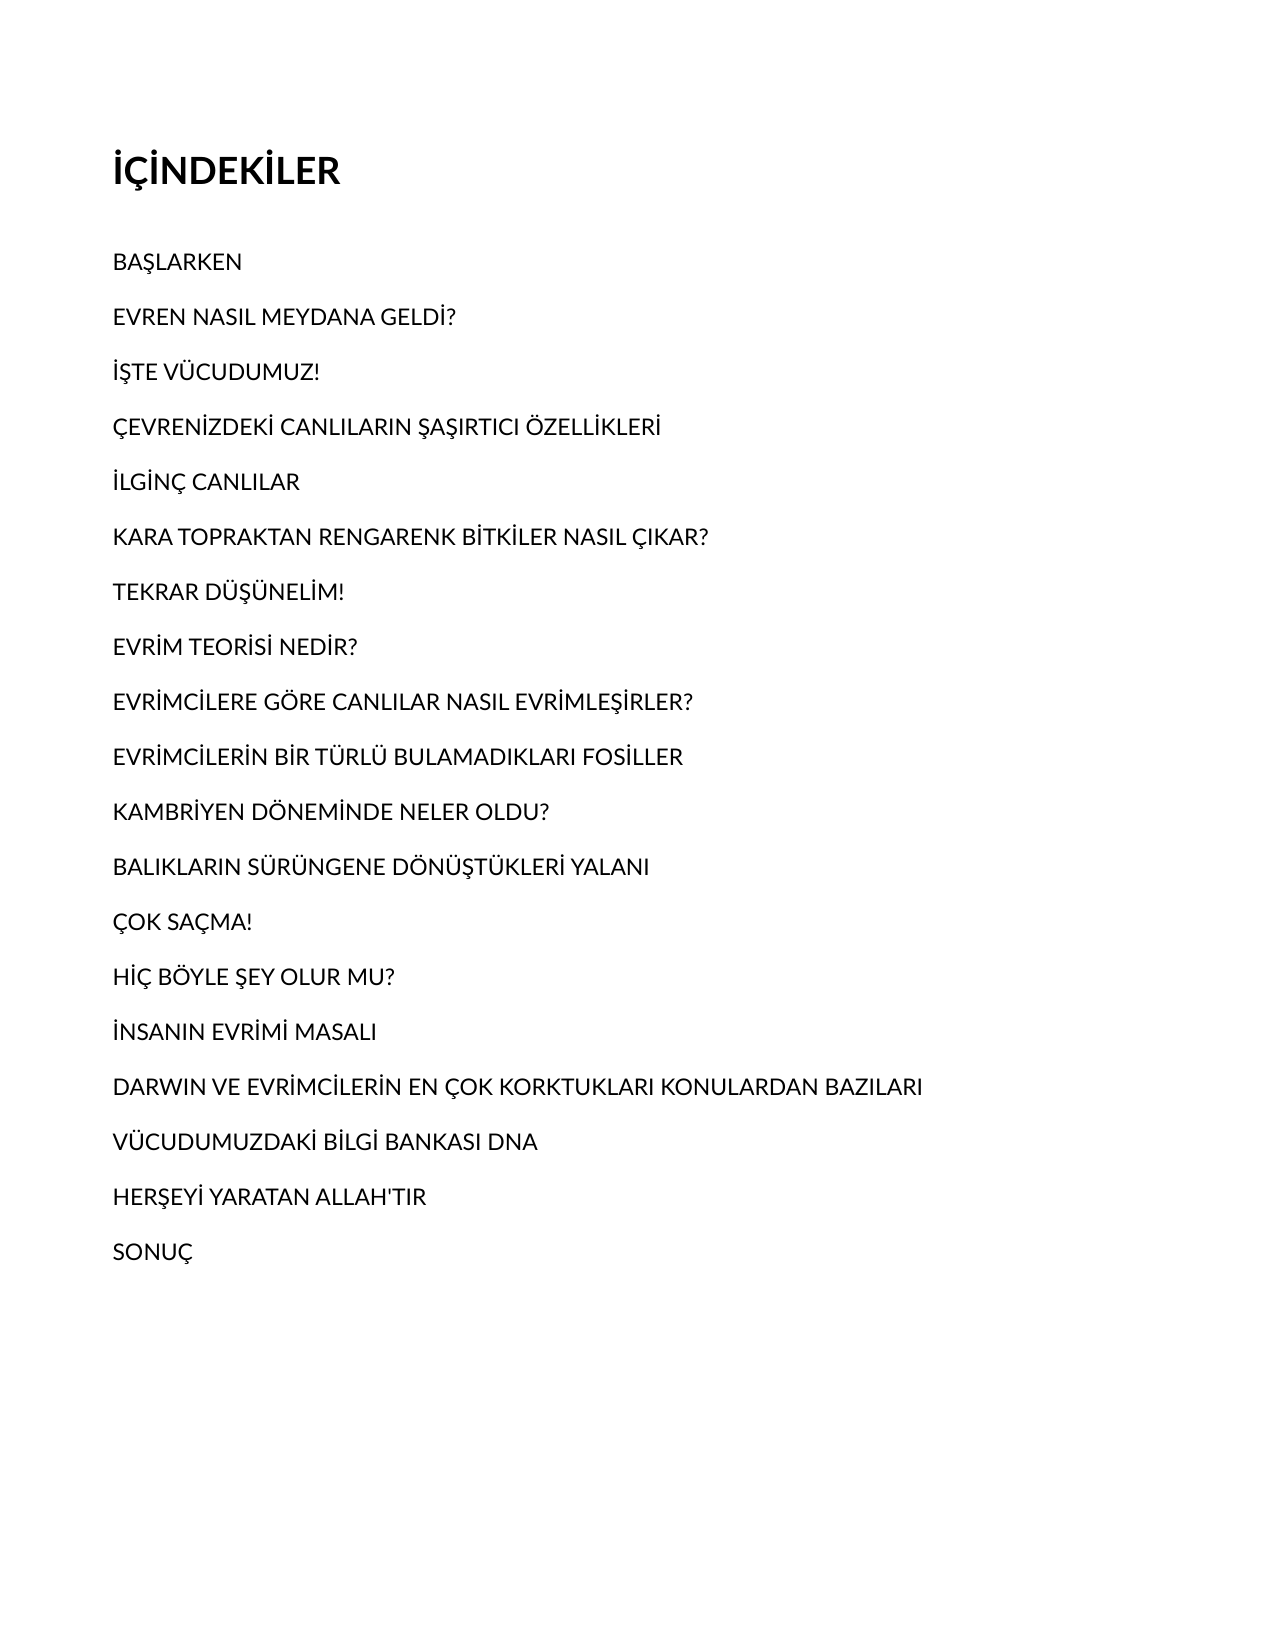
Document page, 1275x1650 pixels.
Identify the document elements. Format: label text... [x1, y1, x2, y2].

text İLGİNÇ CANLILAR [112, 468, 1162, 495]
text EVRİMCİLERE GÖRE CANLILAR NASIL EVRİMLEŞİRLER? [112, 688, 1162, 715]
text EVRİM TEORİSİ NEDİR? [112, 633, 1162, 660]
text İŞTE VÜCUDUMUZ! [112, 358, 1162, 385]
text EVREN NASIL MEYDANA GELDİ? [112, 303, 1162, 330]
subtitle İÇİNDEKİLER [112, 148, 1162, 193]
text DARWIN VE EVRİMCİLERİN EN ÇOK KORKTUKLARI KONULARDAN BAZILARI [112, 1073, 1162, 1100]
text BALIKLARIN SÜRÜNGENE DÖNÜŞTÜKLERİ YALANI [112, 853, 1162, 880]
text KAMBRİYEN DÖNEMİNDE NELER OLDU? [112, 798, 1162, 825]
text HİÇ BÖYLE ŞEY OLUR MU? [112, 963, 1162, 990]
text İNSANIN EVRİMİ MASALI [112, 1018, 1162, 1045]
text SONUÇ [112, 1238, 1162, 1265]
text EVRİMCİLERİN BİR TÜRLÜ BULAMADIKLARI FOSİLLER [112, 743, 1162, 770]
text ÇOK SAÇMA! [112, 908, 1162, 935]
text TEKRAR DÜŞÜNELİM! [112, 578, 1162, 605]
text VÜCUDUMUZDAKİ BİLGİ BANKASI DNA [112, 1128, 1162, 1155]
text ÇEVRENİZDEKİ CANLILARIN ŞAŞIRTICI ÖZELLİKLERİ [112, 413, 1162, 440]
text HERŞEYİ YARATAN ALLAH'TIR [112, 1183, 1162, 1210]
text BAŞLARKEN [112, 248, 1162, 275]
text KARA TOPRAKTAN RENGARENK BİTKİLER NASIL ÇIKAR? [112, 523, 1162, 550]
